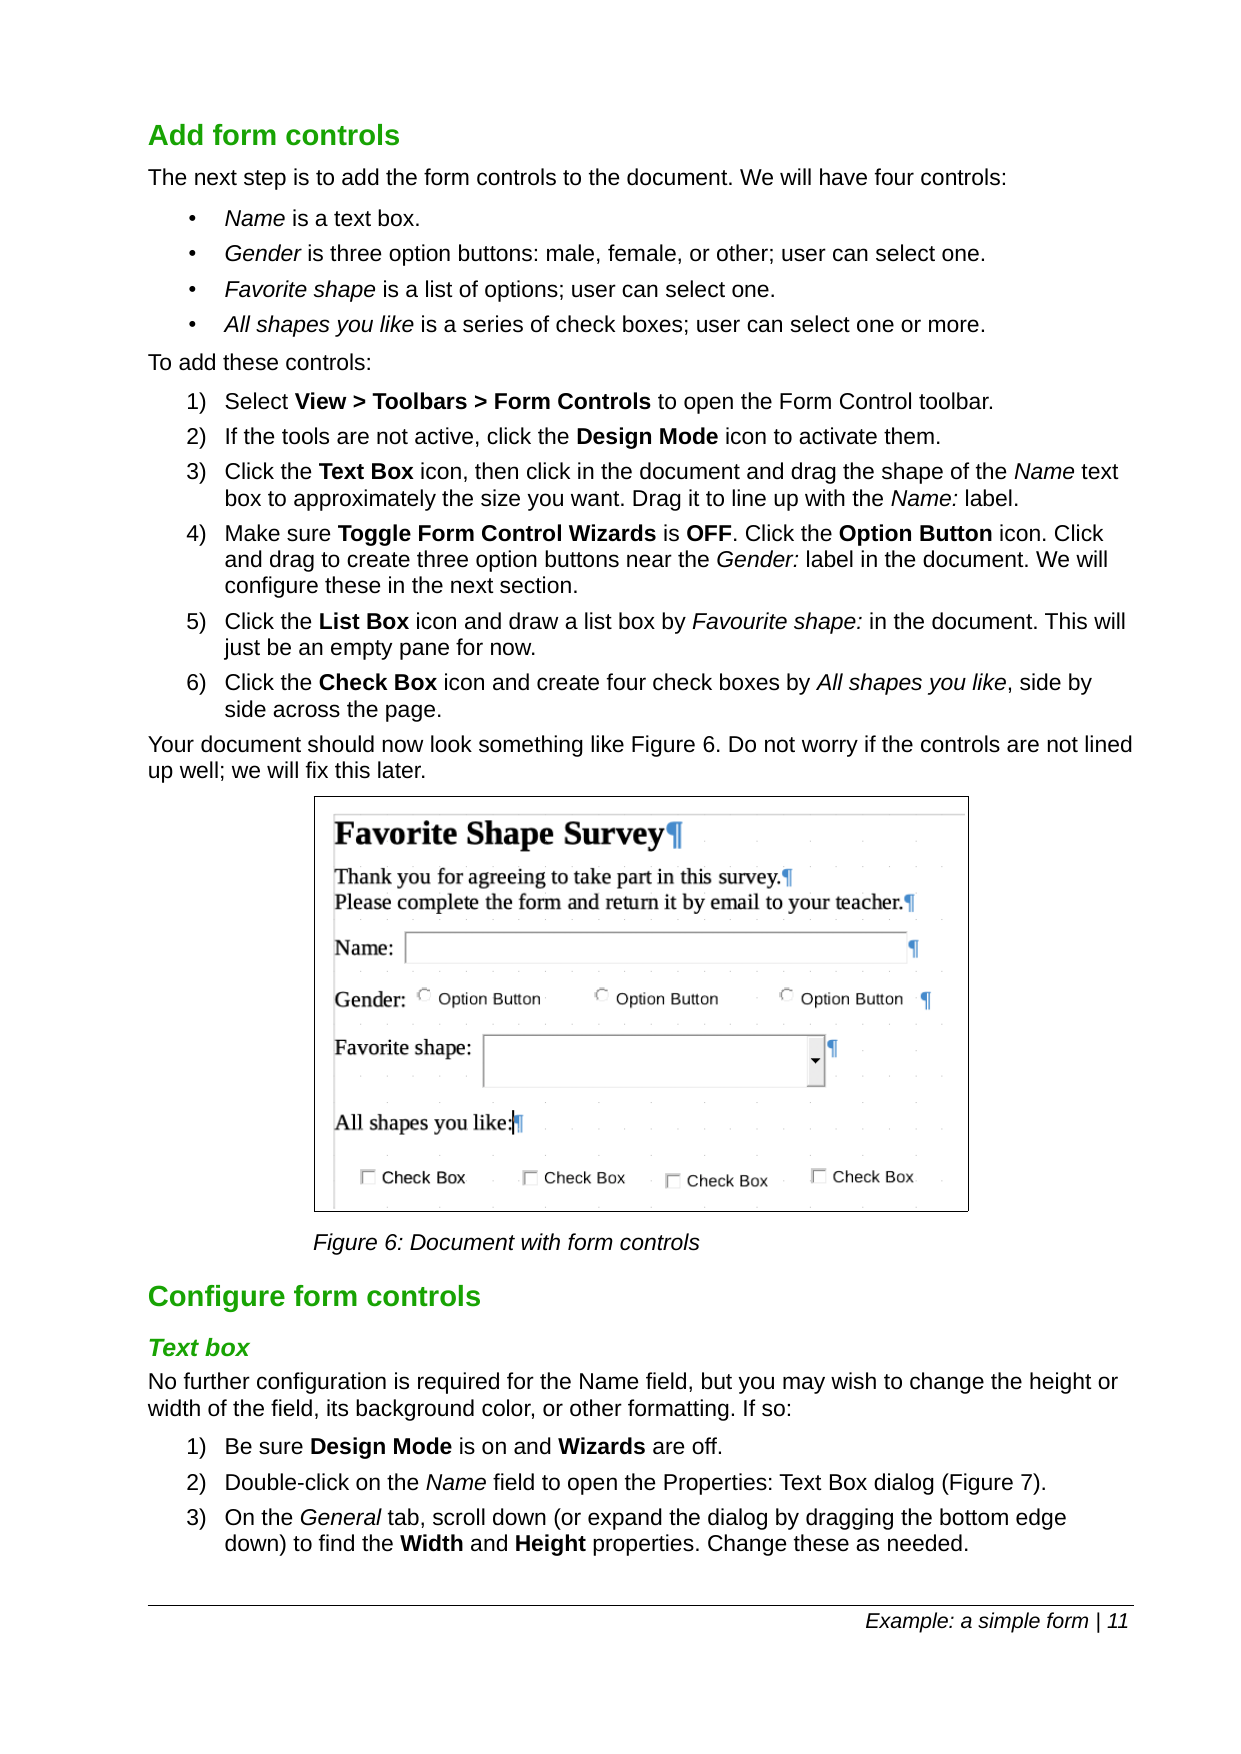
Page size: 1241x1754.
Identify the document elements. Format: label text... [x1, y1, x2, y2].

list Make sure Toggle Form Control Wizards is OFF. Click the Option Button icon. Click and drag to create three option buttons near the Gender: label in the document. We will configure these in the next section. [207, 520, 1134, 599]
list Gender is three option buttons: male, female, or other; user can select one. [185, 237, 1134, 267]
list Click the Text Box icon, then click in the document and drag the shape of the Name text box to approximately the size you want. Drag it to line up with the Name: label. [207, 458, 1134, 511]
subtitle Text box [148, 1333, 1134, 1362]
list Click the Check Box icon and create four check boxes by All shapes you like, side by side across the page. [207, 669, 1134, 722]
list Favorite shape is a list of options; user can select one. [185, 273, 1134, 302]
list Name is a text box. [185, 202, 1134, 232]
list Be sure Design Mode is on and Wizards are off. [207, 1433, 1134, 1460]
list All shapes you like is a series of check boxes; user can select one or more. [185, 308, 1134, 340]
list On the General tab, scroll down (or expand the dialog by dragging the bottom edge down) to find the Width and Height properties. Change these as needed. [207, 1504, 1134, 1556]
subtitle Configure form controls [148, 1279, 1134, 1313]
subtitle Add form controls [148, 118, 1134, 152]
list To add these controls: [148, 349, 1134, 375]
list If the tools are not active, click the Design Mode icon to activate them. [207, 423, 1134, 449]
list The next step is to add the form controls to the document. We will have four controls: [148, 163, 1134, 190]
list Double-click on the Name field to open the Properties: Text Box dialog (Figure 7). [207, 1468, 1134, 1495]
text No further configuration is required for the Name field, but you may wish to change the height or width of the field, its background color, or other formatting. If so: [148, 1368, 1134, 1421]
text Figure 6: Document with form controls [313, 1229, 969, 1255]
list Select View > Toolbars > Form Controls to open the Form Control toolbar. [207, 388, 1134, 414]
picture [316, 799, 965, 1209]
text Your document should now look something like Figure 6. Do not worry if the controls are not lined up well; we will fix this later. [148, 731, 1134, 783]
list Click the List Box icon and draw a list box by Favourite shape: in the document. This will just be an empty pane for now. [207, 608, 1134, 660]
